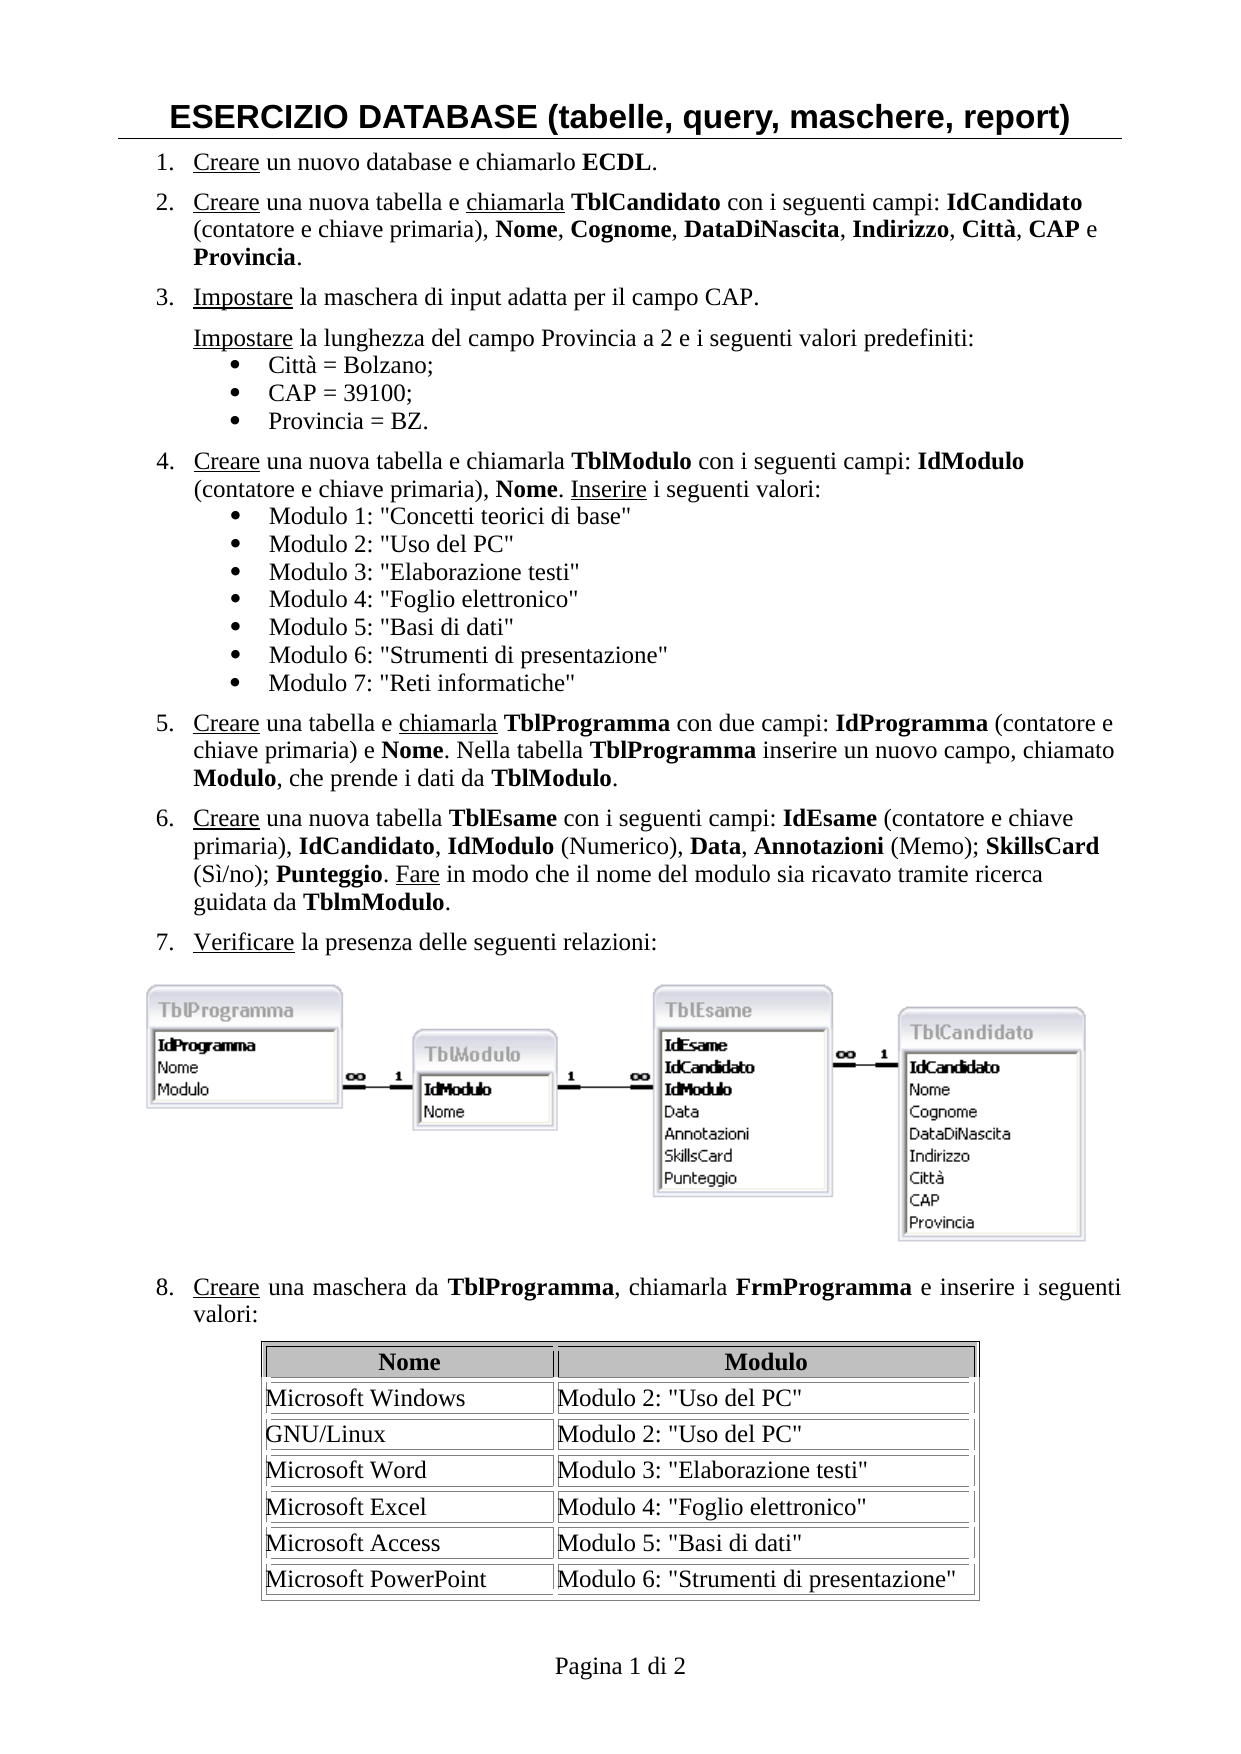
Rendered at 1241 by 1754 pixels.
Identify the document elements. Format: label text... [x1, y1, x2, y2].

table_cell Modulo 5: "Basi di dati" [555, 1522, 977, 1558]
table_cell Modulo 4: "Foglio elettronico" [555, 1486, 977, 1522]
table_header Nome [263, 1342, 555, 1377]
table_cell Modulo 6: "Strumenti di presentazione" [555, 1558, 977, 1594]
table_cell Modulo 2: "Uso del PC" [555, 1377, 977, 1413]
table_cell Modulo 2: "Uso del PC" [555, 1413, 977, 1449]
list Modulo 2: "Uso del PC" [231, 530, 1122, 558]
list Creare una nuova tabella TblEsame con i seguenti campi: IdEsame (contatore e chiave primaria), IdCandidato, IdModulo (Numerico), Data, Annotazioni (Memo); SkillsCard (Sì/no); Punteggio. Fare in modo che il nome del modulo sia ricavato tramite ricerca guidata da TblmModulo. [156, 804, 1122, 915]
list Modulo 1: "Concetti teorici di base" [231, 502, 1122, 530]
list Verificare la presenza delle seguenti relazioni: [156, 928, 1122, 956]
table_cell Microsoft Excel [263, 1486, 555, 1522]
text Impostare la lunghezza del campo Provincia a 2 e i seguenti valori predefiniti: [193, 324, 1122, 351]
list Modulo 3: "Elaborazione testi" [231, 558, 1122, 586]
list Creare una tabella e chiamarla TblProgramma con due campi: IdProgramma (contatore e chiave primaria) e Nome. Nella tabella TblProgramma inserire un nuovo campo, chiamato Modulo, che prende i dati da TblModulo. [156, 709, 1122, 792]
list Creare una maschera da TblProgramma, chiamarla FrmProgramma e inserire i seguenti valori: [156, 1273, 1122, 1328]
table_cell Microsoft PowerPoint [263, 1558, 555, 1594]
list Creare una nuova tabella e chiamarla TblModulo con i seguenti campi: IdModulo (contatore e chiave primaria), Nome. Inserire i seguenti valori: [156, 447, 1122, 502]
table_cell GNU/Linux [263, 1413, 555, 1449]
table_cell Microsoft Windows [263, 1377, 555, 1413]
list Modulo 7: "Reti informatiche" [231, 669, 1122, 696]
table_header Modulo [555, 1342, 977, 1377]
list CAP = 39100; [231, 379, 1122, 407]
table_cell Microsoft Access [263, 1522, 555, 1558]
list Creare un nuovo database e chiamarlo ECDL. [156, 148, 1122, 175]
list Creare una nuova tabella e chiamarla TblCandidato con i seguenti campi: IdCandidato (contatore e chiave primaria), Nome, Cognome, DataDiNascita, Indirizzo, Città, CAP e Provincia. [156, 188, 1122, 271]
list Impostare la maschera di input adatta per il campo CAP. [156, 283, 1122, 311]
list Città = Bolzano; [231, 351, 1122, 379]
list Modulo 6: "Strumenti di presentazione" [231, 641, 1122, 669]
list Provincia = BZ. [231, 407, 1122, 434]
table_cell Modulo 3: "Elaborazione testi" [555, 1449, 977, 1486]
list Modulo 5: "Basi di dati" [231, 613, 1122, 641]
table_cell Microsoft Word [263, 1449, 555, 1486]
list Modulo 4: "Foglio elettronico" [231, 586, 1122, 613]
